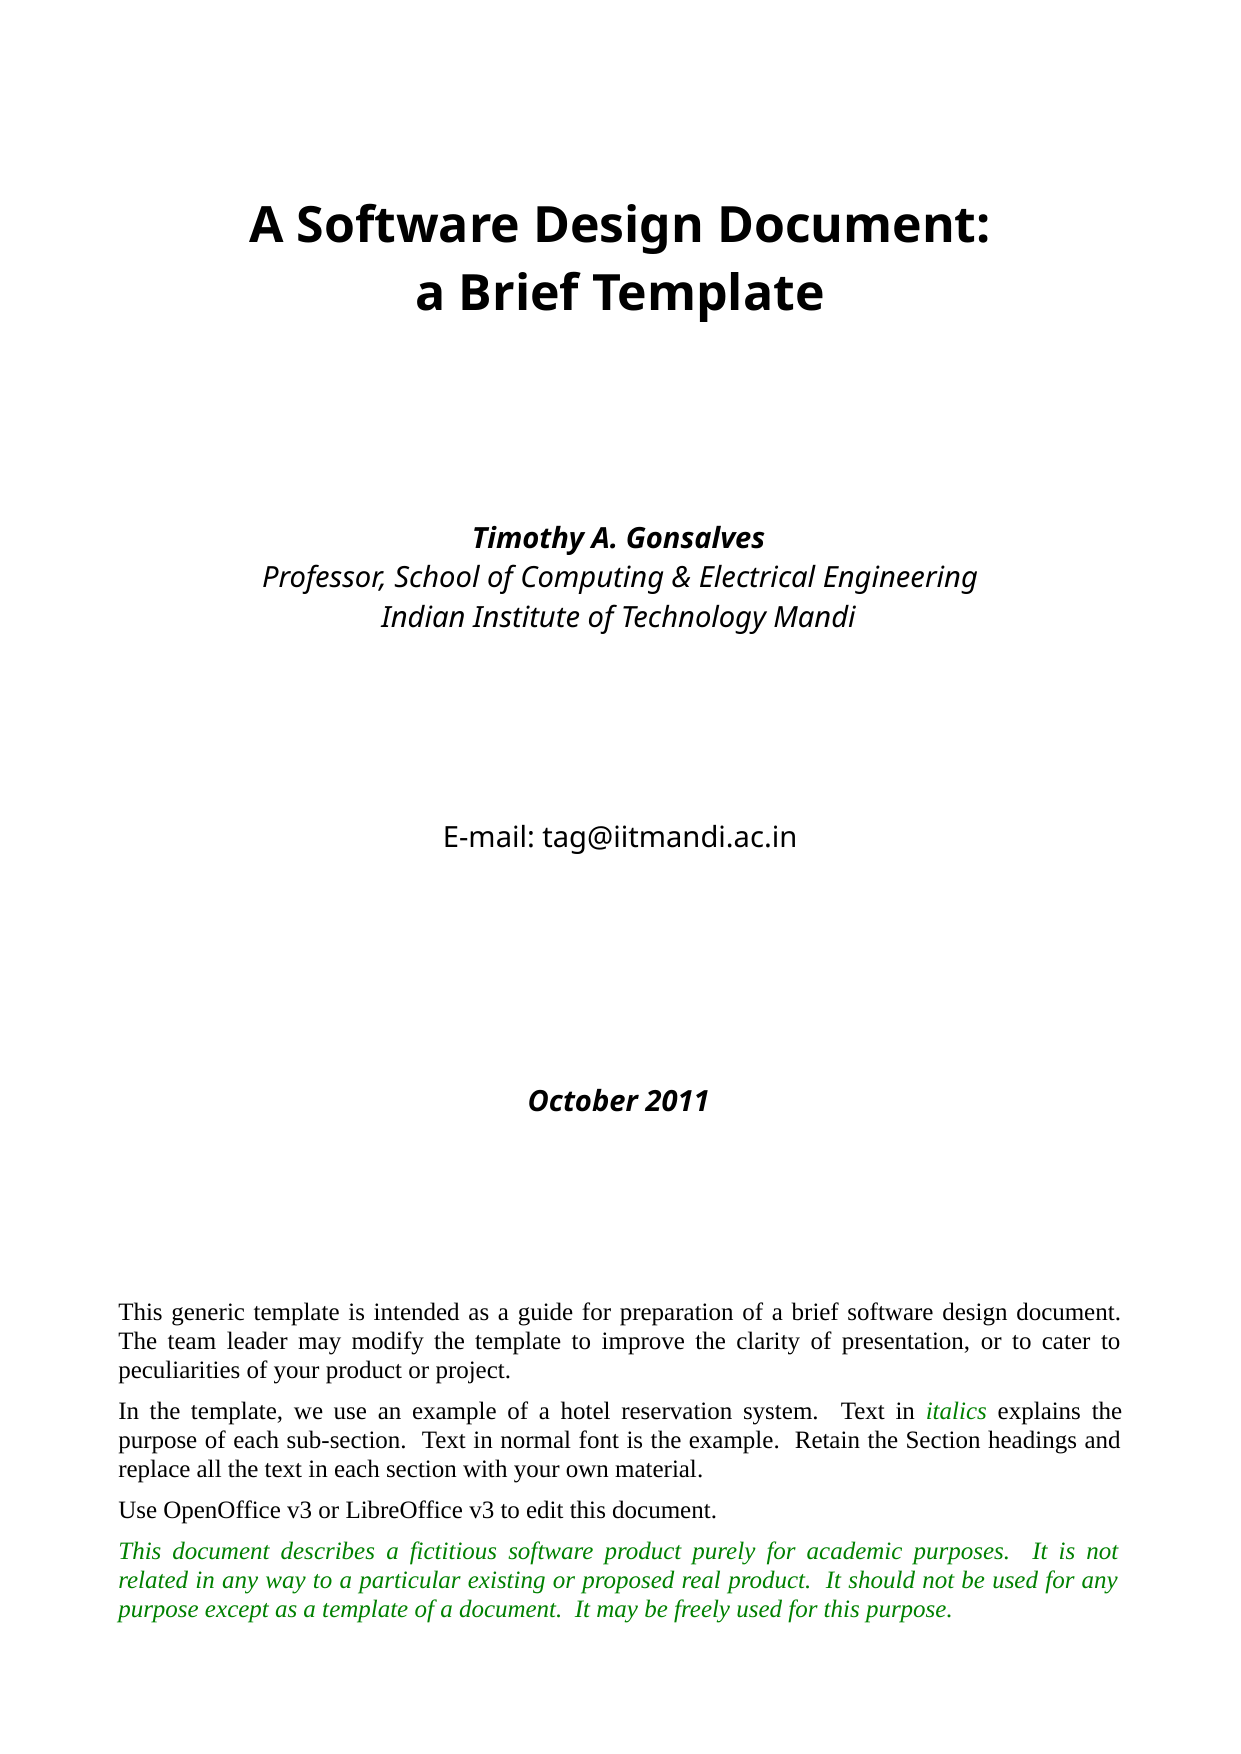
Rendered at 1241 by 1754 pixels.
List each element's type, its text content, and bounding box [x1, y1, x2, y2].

text Timothy A. Gonsalves Professor, School of Computing & Electrical Engineering Indian Institute of Technology Mandi [118, 517, 1122, 636]
subtitle A Software Design Document: a Brief Template [118, 189, 1122, 325]
text In the template, we use an example of a hotel reservation system. Text in italics explains the purpose of each sub-section. Text in normal font is the example. Retain the Section headings and replace all the text in each section with your own material. [118, 1396, 1122, 1482]
text October 2011 [118, 1081, 1122, 1120]
text This document describes a fictitious software product purely for academic purposes. It is not related in any way to a particular existing or proposed real product. It should not be used for any purpose except as a template of a document. It may be freely used for this purpose. [118, 1536, 1122, 1622]
text Use OpenOffice v3 or LibreOffice v3 to edit this document. [118, 1495, 1122, 1524]
text E-mail: tag@iitmandi.ac.in [118, 816, 1122, 856]
text This generic template is intended as a guide for preparation of a brief software design document. The team leader may modify the template to improve the clarity of presentation, or to cater to peculiarities of your product or project. [118, 1297, 1122, 1384]
